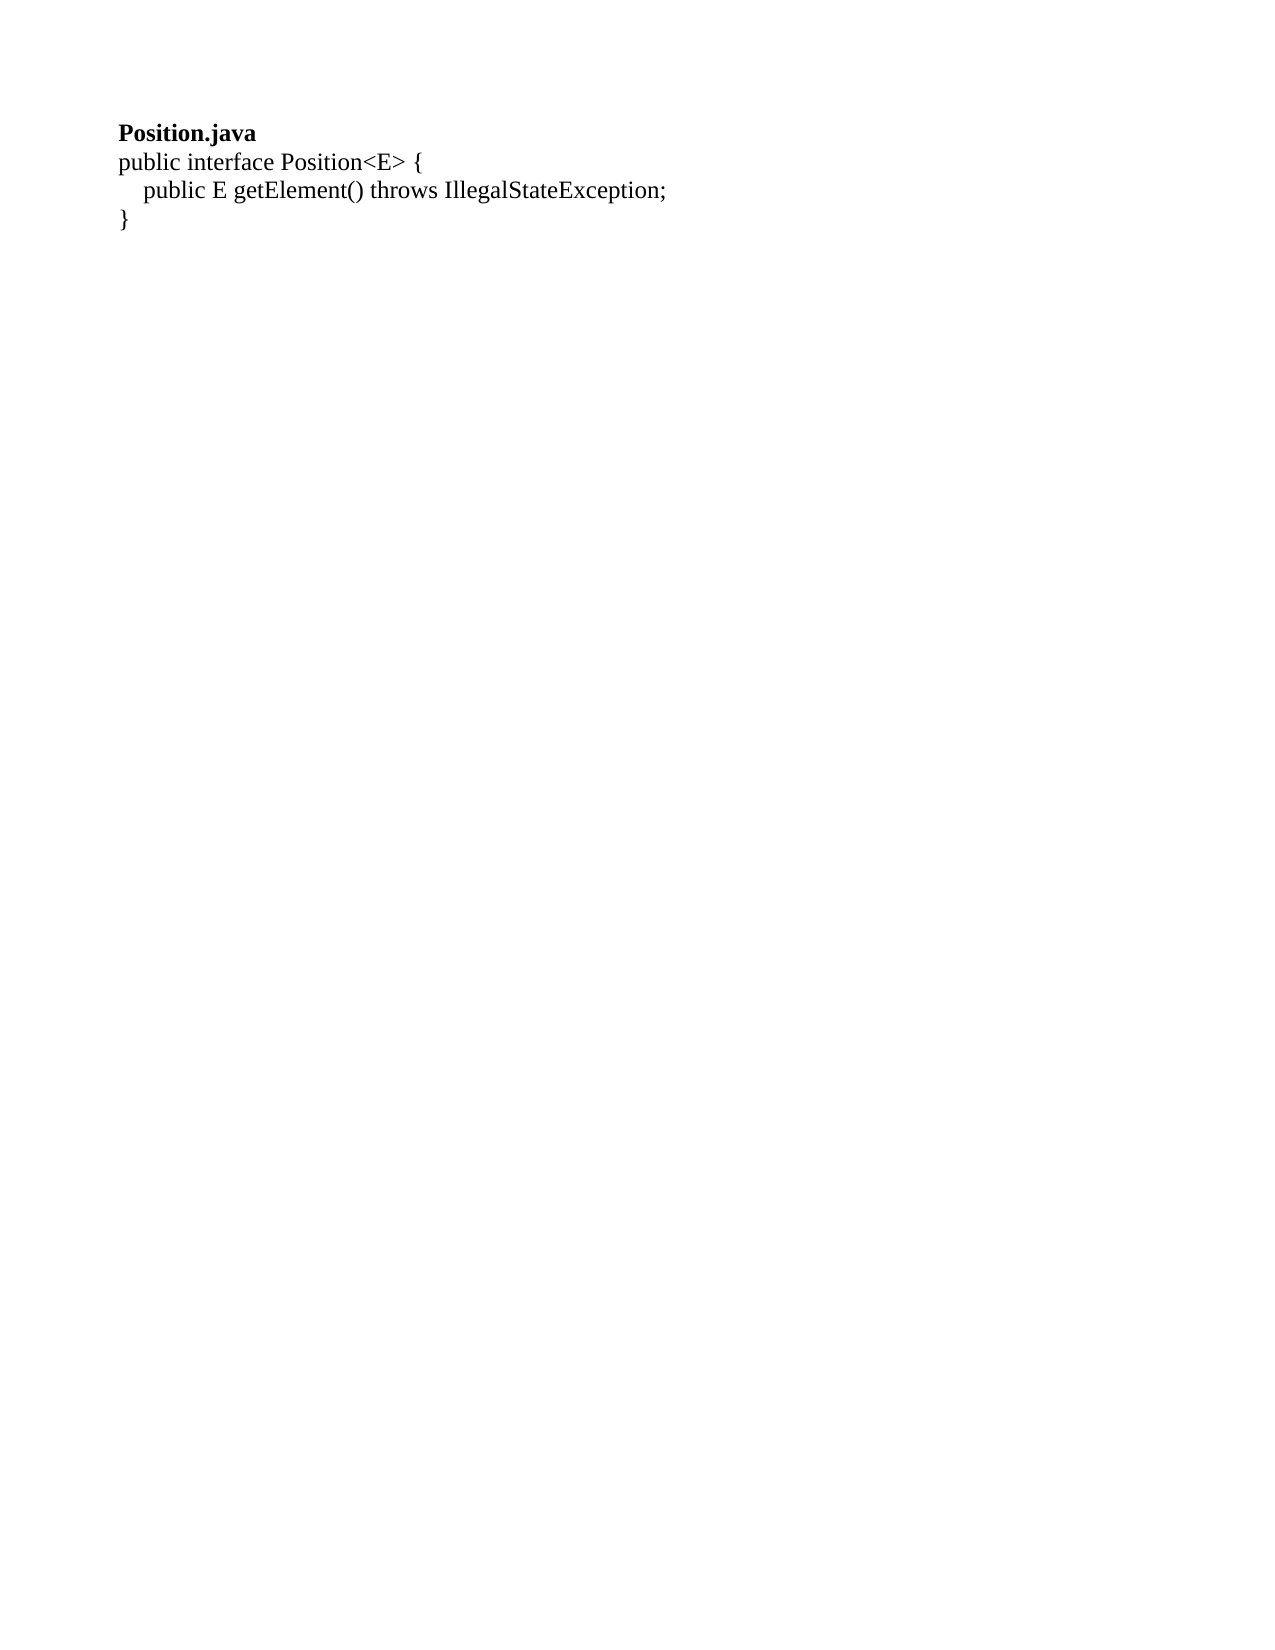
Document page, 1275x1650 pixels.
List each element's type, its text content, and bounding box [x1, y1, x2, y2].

text public E getElement() throws IllegalStateException; [118, 176, 1157, 204]
text public interface Position<E> { [118, 147, 1157, 176]
text } [118, 204, 1157, 233]
text Position.java [118, 118, 1157, 147]
